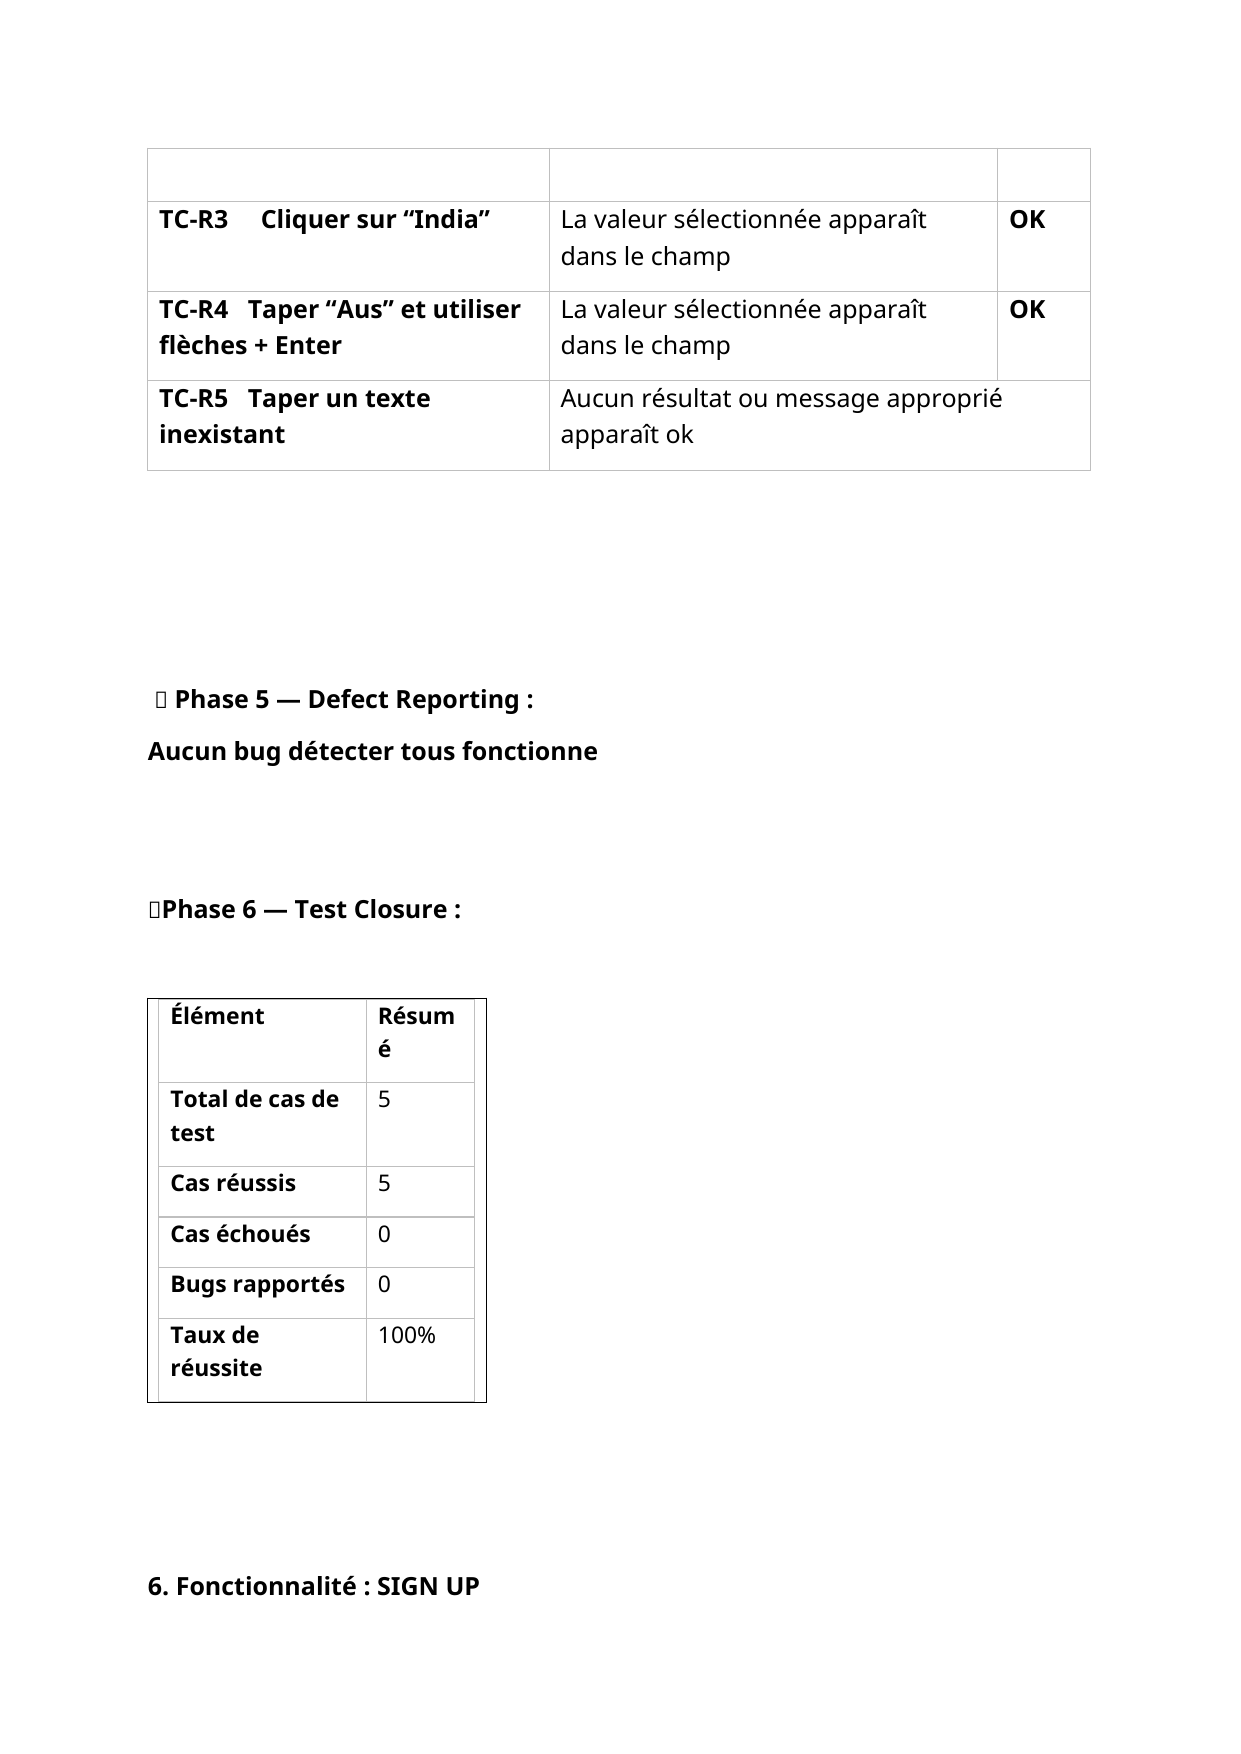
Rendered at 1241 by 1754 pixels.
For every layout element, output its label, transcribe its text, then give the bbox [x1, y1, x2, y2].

table_cell [550, 149, 997, 201]
table_cell OK [998, 202, 1090, 291]
table_header Résumé [367, 1000, 474, 1082]
text 6. Fonctionnalité : SIGN UP [148, 1403, 1093, 1603]
table_cell 5 [367, 1167, 474, 1216]
table_cell 0 [367, 1218, 474, 1267]
table_cell TC-R5 Taper un texte inexistant [148, 381, 549, 469]
table_cell [148, 149, 549, 201]
table_cell TC-R4 Taper “Aus” et utiliser flèches + Enter [148, 292, 549, 380]
text ✅ Phase 5 — Defect Reporting : [148, 681, 1093, 715]
table_cell Total de cas de test [159, 1083, 366, 1166]
text Aucun bug détecter tous fonctionne [148, 734, 1093, 768]
table_cell La valeur sélectionnée apparaît dans le champ [550, 202, 997, 291]
table_cell [998, 149, 1090, 201]
table_header [148, 999, 158, 1402]
text ✅Phase 6 — Test Closure : [148, 892, 1093, 926]
table_cell 5 [367, 1083, 474, 1166]
table_cell La valeur sélectionnée apparaît dans le champ [550, 292, 997, 380]
table_cell TC-R3 Cliquer sur “India” [148, 202, 549, 291]
table_cell 100% [367, 1319, 474, 1401]
table_cell Taux de réussite [159, 1319, 366, 1401]
table_cell Bugs rapportés [159, 1268, 366, 1317]
table_cell Cas échoués [159, 1218, 366, 1267]
table_cell 0 [367, 1268, 474, 1317]
table_header [475, 999, 486, 1402]
table_cell Aucun résultat ou message approprié apparaît ok [550, 381, 1090, 469]
table_cell OK [998, 292, 1090, 380]
table_cell Cas réussis [159, 1167, 366, 1216]
table_header Élément [159, 1000, 366, 1082]
